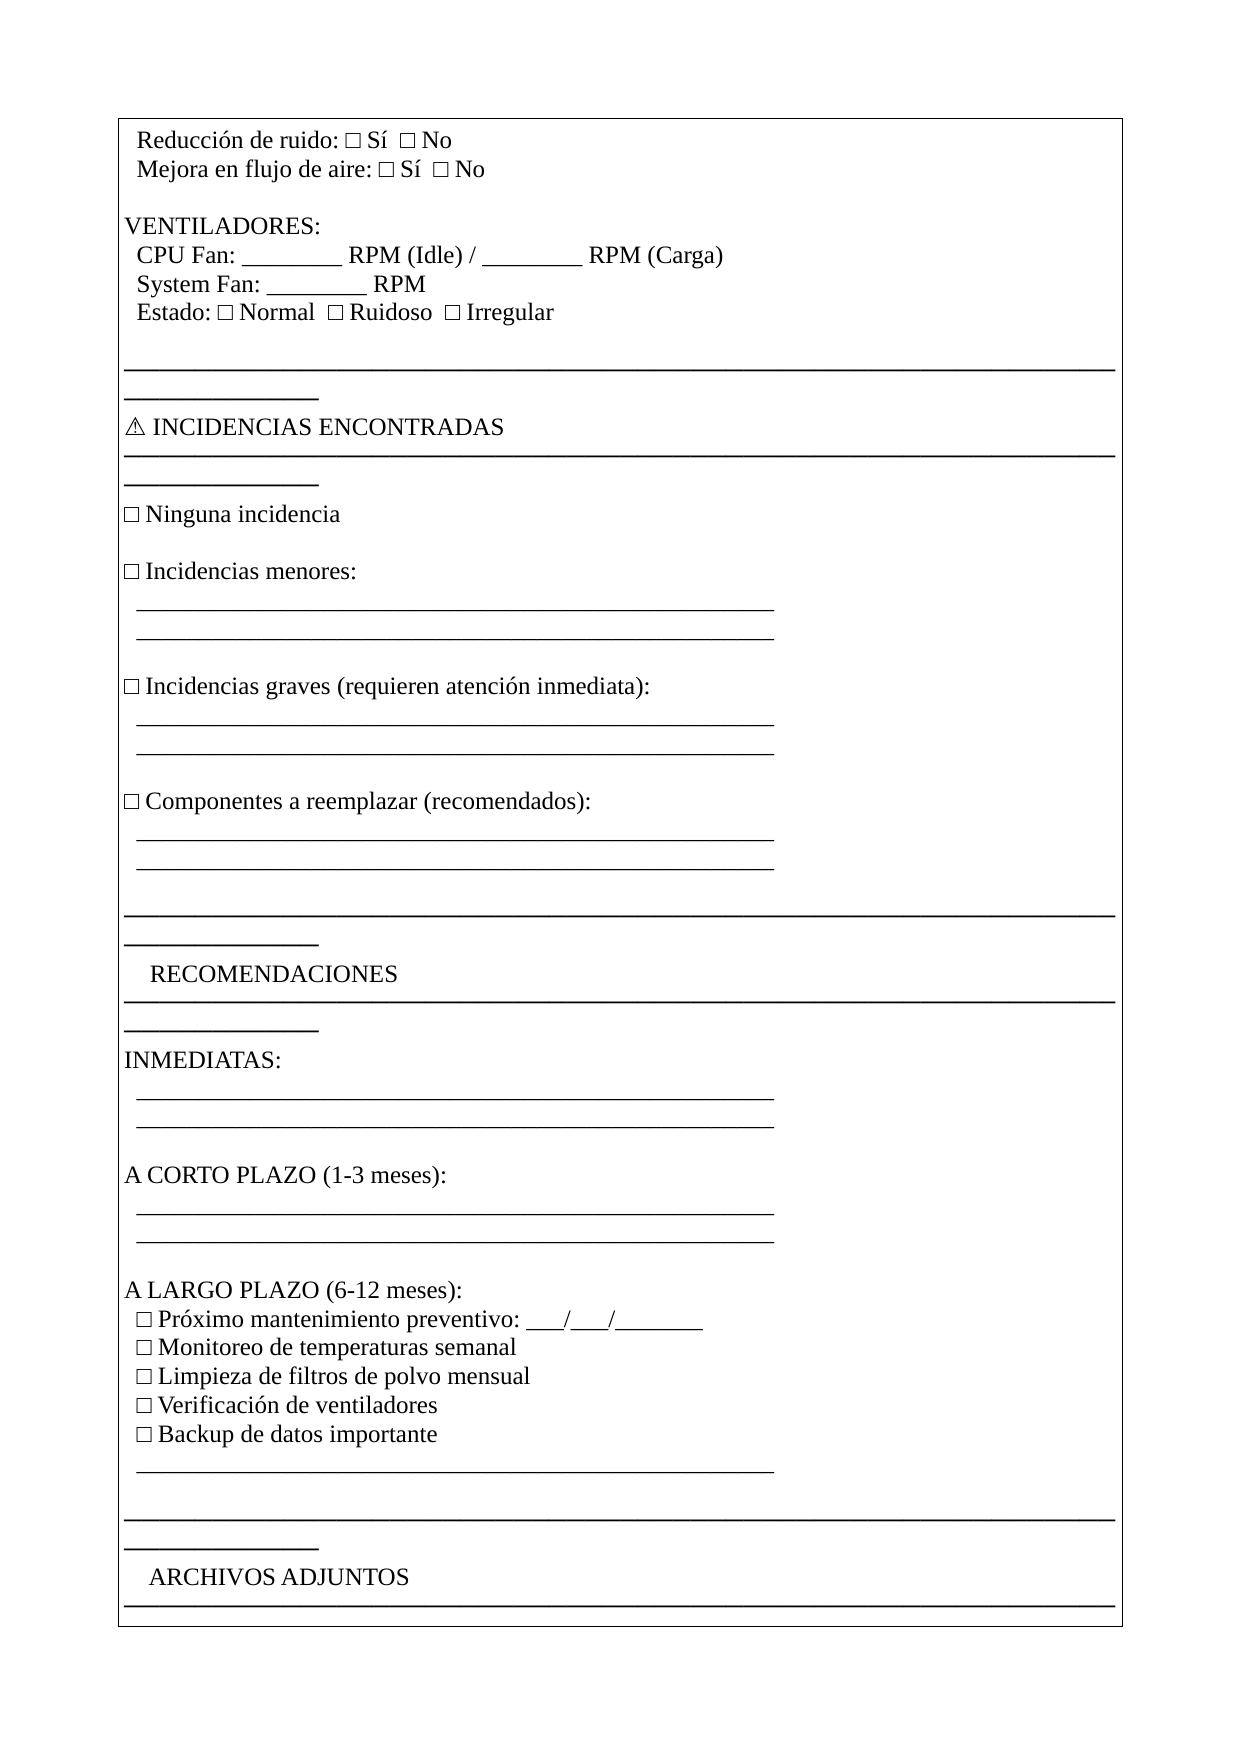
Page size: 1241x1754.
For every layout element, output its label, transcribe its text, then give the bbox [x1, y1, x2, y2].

table_header ═══════════════════════════════════════════════════════════════════ INFORME DE MANTENIMIENTO PREVENTIVO HP ProDesk 600 G5 ═══════════════════════════════════════════════════════════════════ 📅 DATOS GENERALES ─────────────────────────────────────────────────────────────────── Fecha de intervención: ___/___/_______ Hora de inicio: _______ Hora de finalización: _______ Número de serie (S/N): ________________________________ Product ID: _________________________________________ Modelo: HP ProDesk 600 G5 □ MT □ SFF □ DM Tipo de mantenimiento: □ Preventivo □ Correctivo □ Ambos Técnico responsable: ________________________________ Cliente/Departamento: _______________________________ ─────────────────────────────────────────────────────────────────── 📦 ESPECIFICACIONES DEL HARDWARE (CPU-Z) ─────────────────────────────────────────────────────────────────── PROCESADOR: Modelo: _________________________________________ Velocidad base: ________ GHz Núcleos/Hilos: ________ / ________ TDP: ________ W Temperatura máxima: ________ °C PLACA BASE: Modelo: _________________________________________ Chipset: ________________________________________ BIOS: ___________________________________________ Versión BIOS: ___________________________________ MEMORIA RAM: Total instalada: ________ GB Tipo: DDR4-________ MHz Configuración: Slot 1: ________ GB - Fabricante: ______________ Slot 2: ________ GB - Fabricante: ______________ Slot 3: ________ GB - Fabricante: ______________ Slot 4: ________ GB - Fabricante: ______________ ALMACENAMIENTO: Disco 1: ________________________________________ Tipo: □ HDD □ SSD Capacidad: ________ GB Temperatura: ________ °C SMART Status: □ OK □ WARNING □ FAIL Power On Hours: ________ horas Disco 2: ________________________________________ Tipo: □ HDD □ SSD Capacidad: ________ GB Temperatura: ________ °C SMART Status: □ OK □ WARNING □ FAIL TARJETA GRÁFICA: Modelo: _________________________________________ Memoria de video: ________ MB ─────────────────────────────────────────────────────────────────── 🔍 DIAGNÓSTICO INICIAL (HWInfo64 - Pre-Mantenimiento) ─────────────────────────────────────────────────────────────────── TEMPERATURAS INICIALES: CPU Package: ________ °C CPU Core #0: ________ °C CPU Core #1: ________ °C CPU Core #2: ________ °C CPU Core #3: ________ °C Motherboard: ________ °C HDD/SSD: ________ °C VRM: ________ °C (si disponible) VENTILADORES: CPU Fan: ________ RPM System Fan: ________ RPM OBSERVACIONES INICIALES: □ Temperaturas elevadas (>80°C) □ Ventiladores ruidosos □ Acumulación excesiva de polvo □ Pasta térmica seca/agrietada □ Discos con SMART warning □ Otro: ________________________________ ─────────────────────────────────────────────────────────────────── 🛠️ TRABAJOS REALIZADOS ─────────────────────────────────────────────────────────────────── LIMPIEZA FÍSICA: □ Limpieza de ventiladores (CPU) □ Limpieza de ventiladores (Chasis) □ Limpieza de disipador □ Limpieza de fuente de poder □ Limpieza de rejillas de ventilación □ Limpieza de slots PCIe □ Limpieza de puertos USB □ Limpieza de módulos RAM □ Limpieza general del chasis MANTENIMIENTO TÉRMICO: □ Remoción de pasta térmica antigua □ Limpieza de base del disipador □ Limpieza de IHS del procesador □ Aplicación de nueva pasta térmica Marca usada: ____________________ Método: □ Gota central □ Espátula REEMPLAZO DE COMPONENTES: □ Pasta térmica □ Ventilador CPU (Modelo: _________________) □ Ventilador chasis (Modelo: ______________) □ Otro: ________________________________ VERIFICACIÓN DE COMPONENTES: □ Inspección visual de placa base □ Verificación de condensadores □ Revisión de cables y conexiones □ Verificación de módulos RAM □ Verificación de discos duros/SSD □ Verificación de fuente de poder □ Verificación de ventiladores PRUEBAS DE FUNCIONAMIENTO: □ Encendido exitoso □ Acceso a BIOS □ Verificación de temperaturas en BIOS □ Verificación de ventiladores en BIOS □ Detección de discos duros □ Detección de memoria RAM completa □ Prueba de estrés (duración: _____ min) □ Sin errores POST ─────────────────────────────────────────────────────────────────── 📊 RESULTADOS POST-MANTENIMIENTO (HWInfo64) ─────────────────────────────────────────────────────────────────── TEMPERATURAS FINALES: CPU Package: ________ °C (Idle) / ________ °C (Carga) CPU Core #0: ________ °C CPU Core #1: ________ °C CPU Core #2: ________ °C CPU Core #3: ________ °C Motherboard: ________ °C HDD/SSD: ________ °C MEJORA OBTENIDA: Reducción de temperatura CPU: ________ °C Reducción de ruido: □ Sí □ No Mejora en flujo de aire: □ Sí □ No VENTILADORES: CPU Fan: ________ RPM (Idle) / ________ RPM (Carga) System Fan: ________ RPM Estado: □ Normal □ Ruidoso □ Irregular ─────────────────────────────────────────────────────────────────── ⚠️ INCIDENCIAS ENCONTRADAS ─────────────────────────────────────────────────────────────────── □ Ninguna incidencia □ Incidencias menores: ___________________________________________________ ___________________________________________________ □ Incidencias graves (requieren atención inmediata): ___________________________________________________ ___________________________________________________ □ Componentes a reemplazar (recomendados): ___________________________________________________ ___________________________________________________ ─────────────────────────────────────────────────────────────────── 💡 RECOMENDACIONES ─────────────────────────────────────────────────────────────────── INMEDIATAS: ___________________________________________________ ___________________________________________________ A CORTO PLAZO (1-3 meses): ___________________________________________________ ___________________________________________________ A LARGO PLAZO (6-12 meses): □ Próximo mantenimiento preventivo: ___/___/_______ □ Monitoreo de temperaturas semanal □ Limpieza de filtros de polvo mensual □ Verificación de ventiladores □ Backup de datos importante ___________________________________________________ ─────────────────────────────────────────────────────────────────── 📎 ARCHIVOS ADJUNTOS ─────────────────────────────────────────────────────────────────── □ Reporte CPU-Z: CPUZ_[S/N]_fecha.txt/html □ Reporte HWInfo64: HWInfo_[S/N]_fecha.csv □ Screenshots de temperaturas □ Fotos del estado físico (opcional) □ SMART data de discos duros ─────────────────────────────────────────────────────────────────── ✅ VALIDACIÓN ─────────────────────────────────────────────────────────────────── El equipo ha sido probado y funciona correctamente. Todas las temperaturas están dentro de rangos normales. No se detectaron errores de hardware. Firma del técnico: _________________________ Nombre: ___________________________________ Fecha: ___/___/_______ Recibí conforme: __________________________ Nombre del cliente: _______________________ Fecha: ___/___/_______ ═══════════════════════════════════════════════════════════════════ [119, 119, 1122, 1626]
